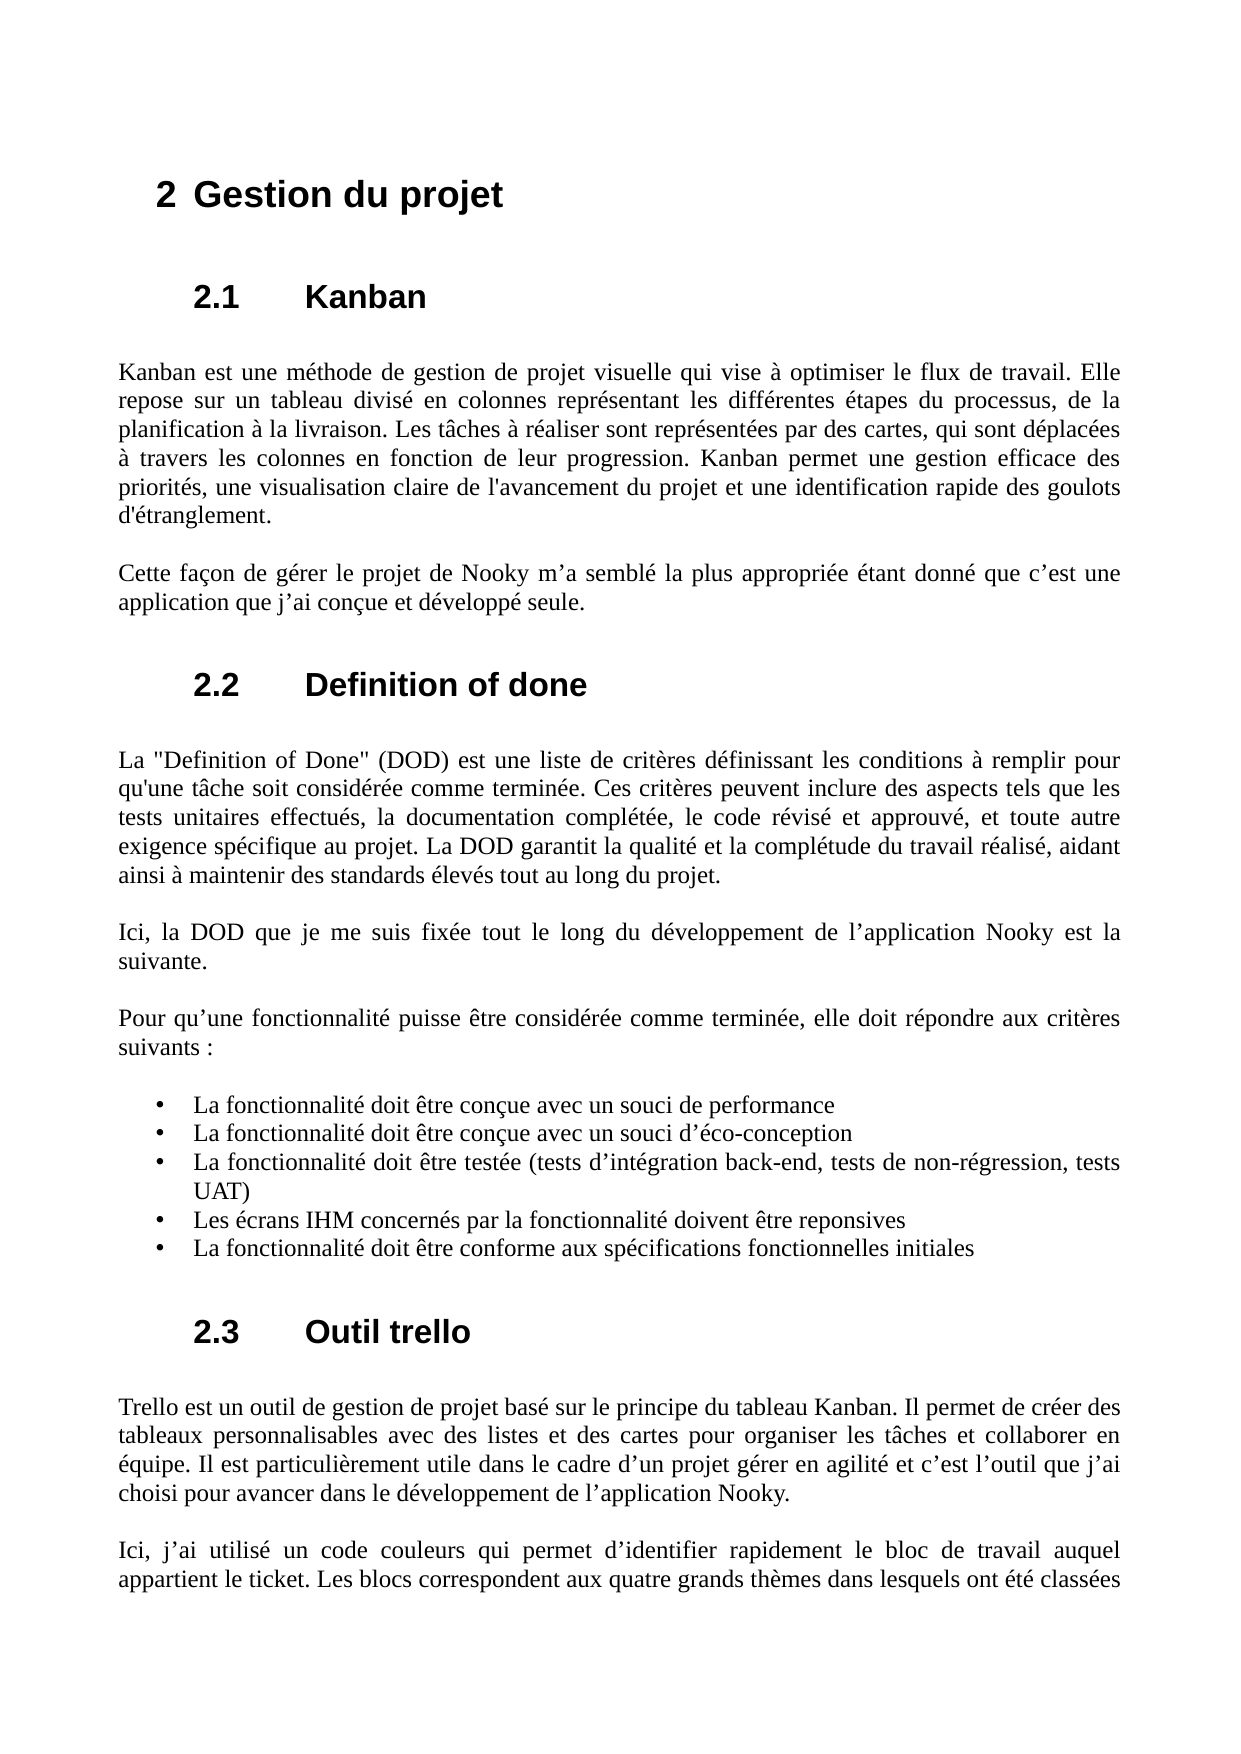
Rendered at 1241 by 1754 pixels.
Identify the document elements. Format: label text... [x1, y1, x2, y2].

list La fonctionnalité doit être testée (tests d’intégration back-end, tests de non-régression, tests UAT) [156, 1147, 1122, 1205]
list La fonctionnalité doit être conforme aux spécifications fonctionnelles initiales [156, 1233, 1122, 1262]
subtitle Gestion du projet [156, 172, 1122, 215]
text Ici, la DOD que je me suis fixée tout le long du développement de l’application Nooky est la suivante. [118, 917, 1122, 975]
subtitle Definition of done [193, 665, 1122, 703]
text Pour qu’une fonctionnalité puisse être considérée comme terminée, elle doit répondre aux critères suivants : [118, 1003, 1122, 1061]
text Trello est un outil de gestion de projet basé sur le principe du tableau Kanban. Il permet de créer des tableaux personnalisables avec des listes et des cartes pour organiser les tâches et collaborer en équipe. Il est particulièrement utile dans le cadre d’un projet gérer en agilité et c’est l’outil que j’ai choisi pour avancer dans le développement de l’application Nooky. [118, 1392, 1122, 1507]
subtitle Outil trello [193, 1312, 1122, 1350]
list Les écrans IHM concernés par la fonctionnalité doivent être reponsives [156, 1205, 1122, 1233]
text Ici, j’ai utilisé un code couleurs qui permet d’identifier rapidement le bloc de travail auquel appartient le ticket. Les blocs correspondent aux quatre grands thèmes dans lesquels ont été classées [118, 1535, 1122, 1593]
list La fonctionnalité doit être conçue avec un souci d’éco-conception [156, 1118, 1122, 1147]
text La "Definition of Done" (DOD) est une liste de critères définissant les conditions à remplir pour qu'une tâche soit considérée comme terminée. Ces critères peuvent inclure des aspects tels que les tests unitaires effectués, la documentation complétée, le code révisé et approuvé, et toute autre exigence spécifique au projet. La DOD garantit la qualité et la complétude du travail réalisé, aidant ainsi à maintenir des standards élevés tout au long du projet. [118, 745, 1122, 888]
subtitle Kanban [193, 277, 1122, 316]
list La fonctionnalité doit être conçue avec un souci de performance [156, 1090, 1122, 1118]
text Kanban est une méthode de gestion de projet visuelle qui vise à optimiser le flux de travail. Elle repose sur un tableau divisé en colonnes représentant les différentes étapes du processus, de la planification à la livraison. Les tâches à réaliser sont représentées par des cartes, qui sont déplacées à travers les colonnes en fonction de leur progression. Kanban permet une gestion efficace des priorités, une visualisation claire de l'avancement du projet et une identification rapide des goulots d'étranglement. [118, 357, 1122, 529]
text Cette façon de gérer le projet de Nooky m’a semblé la plus appropriée étant donné que c’est une application que j’ai conçue et développé seule. [118, 558, 1122, 616]
